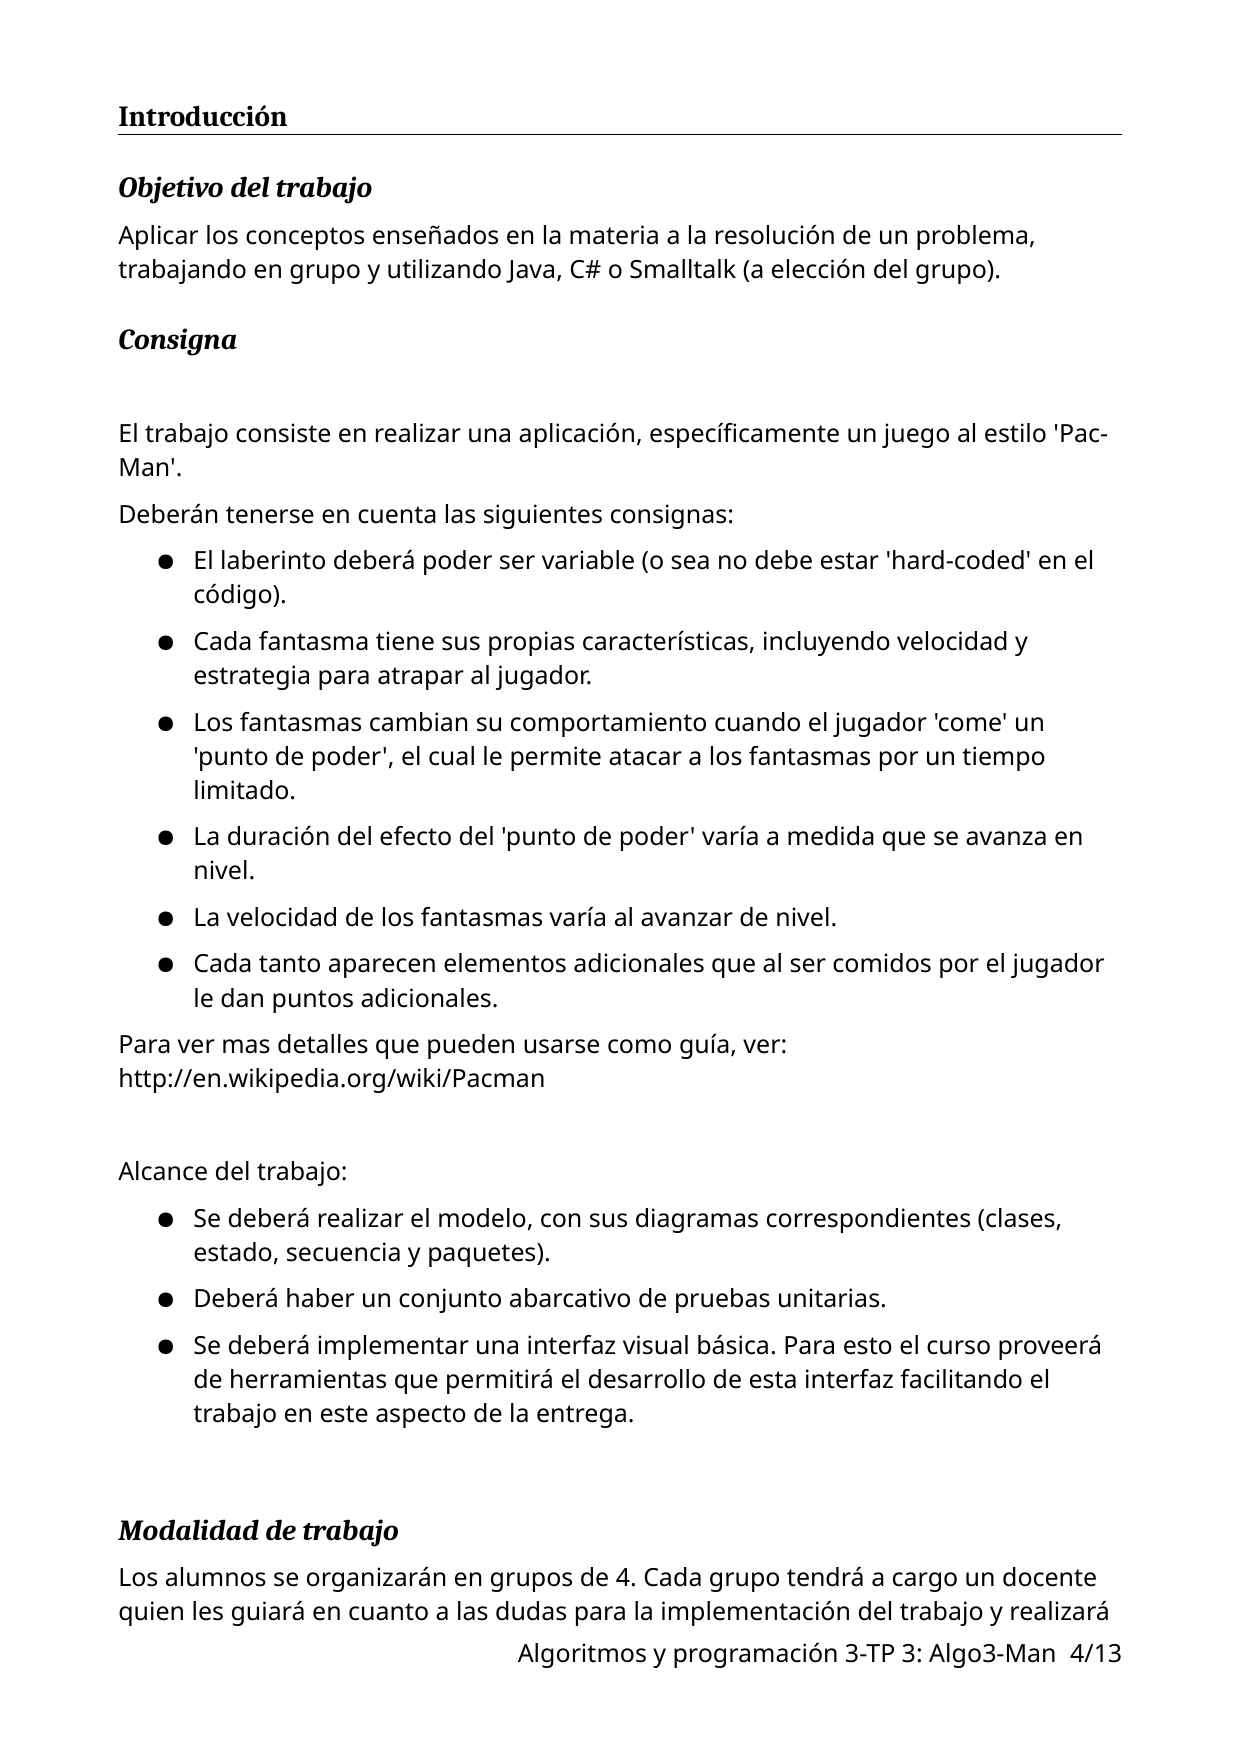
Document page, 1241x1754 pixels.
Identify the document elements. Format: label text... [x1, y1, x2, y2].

text Deberán tenerse en cuenta las siguientes consignas: [118, 496, 1122, 531]
list Deberá haber un conjunto abarcativo de pruebas unitarias. [156, 1281, 1122, 1315]
list Cada fantasma tiene sus propias características, incluyendo velocidad y estrategia para atrapar al jugador. [156, 624, 1122, 692]
subtitle Objetivo del trabajo [118, 172, 1122, 205]
list La duración del efecto del 'punto de poder' varía a medida que se avanza en nivel. [156, 819, 1122, 887]
list Los fantasmas cambian su comportamiento cuando el jugador 'come' un 'punto de poder', el cual le permite atacar a los fantasmas por un tiempo limitado. [156, 704, 1122, 806]
text Alcance del trabajo: [118, 1154, 1122, 1188]
list El laberinto deberá poder ser variable (o sea no debe estar 'hard-coded' en el código). [156, 543, 1122, 611]
text El trabajo consiste en realizar una aplicación, específicamente un juego al estilo 'Pac-Man'. [118, 416, 1122, 484]
list Se deberá realizar el modelo, con sus diagramas correspondientes (clases, estado, secuencia y paquetes). [156, 1201, 1122, 1269]
text Para ver mas detalles que pueden usarse como guía, ver: http://en.wikipedia.org/wiki/Pacman [118, 1027, 1122, 1095]
text Los alumnos se organizarán en grupos de 4. Cada grupo tendrá a cargo un docente quien les guiará en cuanto a las dudas para la implementación del trabajo y realizará [118, 1560, 1122, 1628]
list Se deberá implementar una interfaz visual básica. Para esto el curso proveerá de herramientas que permitirá el desarrollo de esta interfaz facilitando el trabajo en este aspecto de la entrega. [156, 1328, 1122, 1430]
list La velocidad de los fantasmas varía al avanzar de nivel. [156, 899, 1122, 934]
text Aplicar los conceptos enseñados en la materia a la resolución de un problema, trabajando en grupo y utilizando Java, C# o Smalltalk (a elección del grupo). [118, 218, 1122, 286]
subtitle Consigna [118, 323, 1122, 357]
list Cada tanto aparecen elementos adicionales que al ser comidos por el jugador le dan puntos adicionales. [156, 946, 1122, 1014]
subtitle Introducción [118, 100, 1122, 134]
subtitle Modalidad de trabajo [118, 1514, 1122, 1547]
